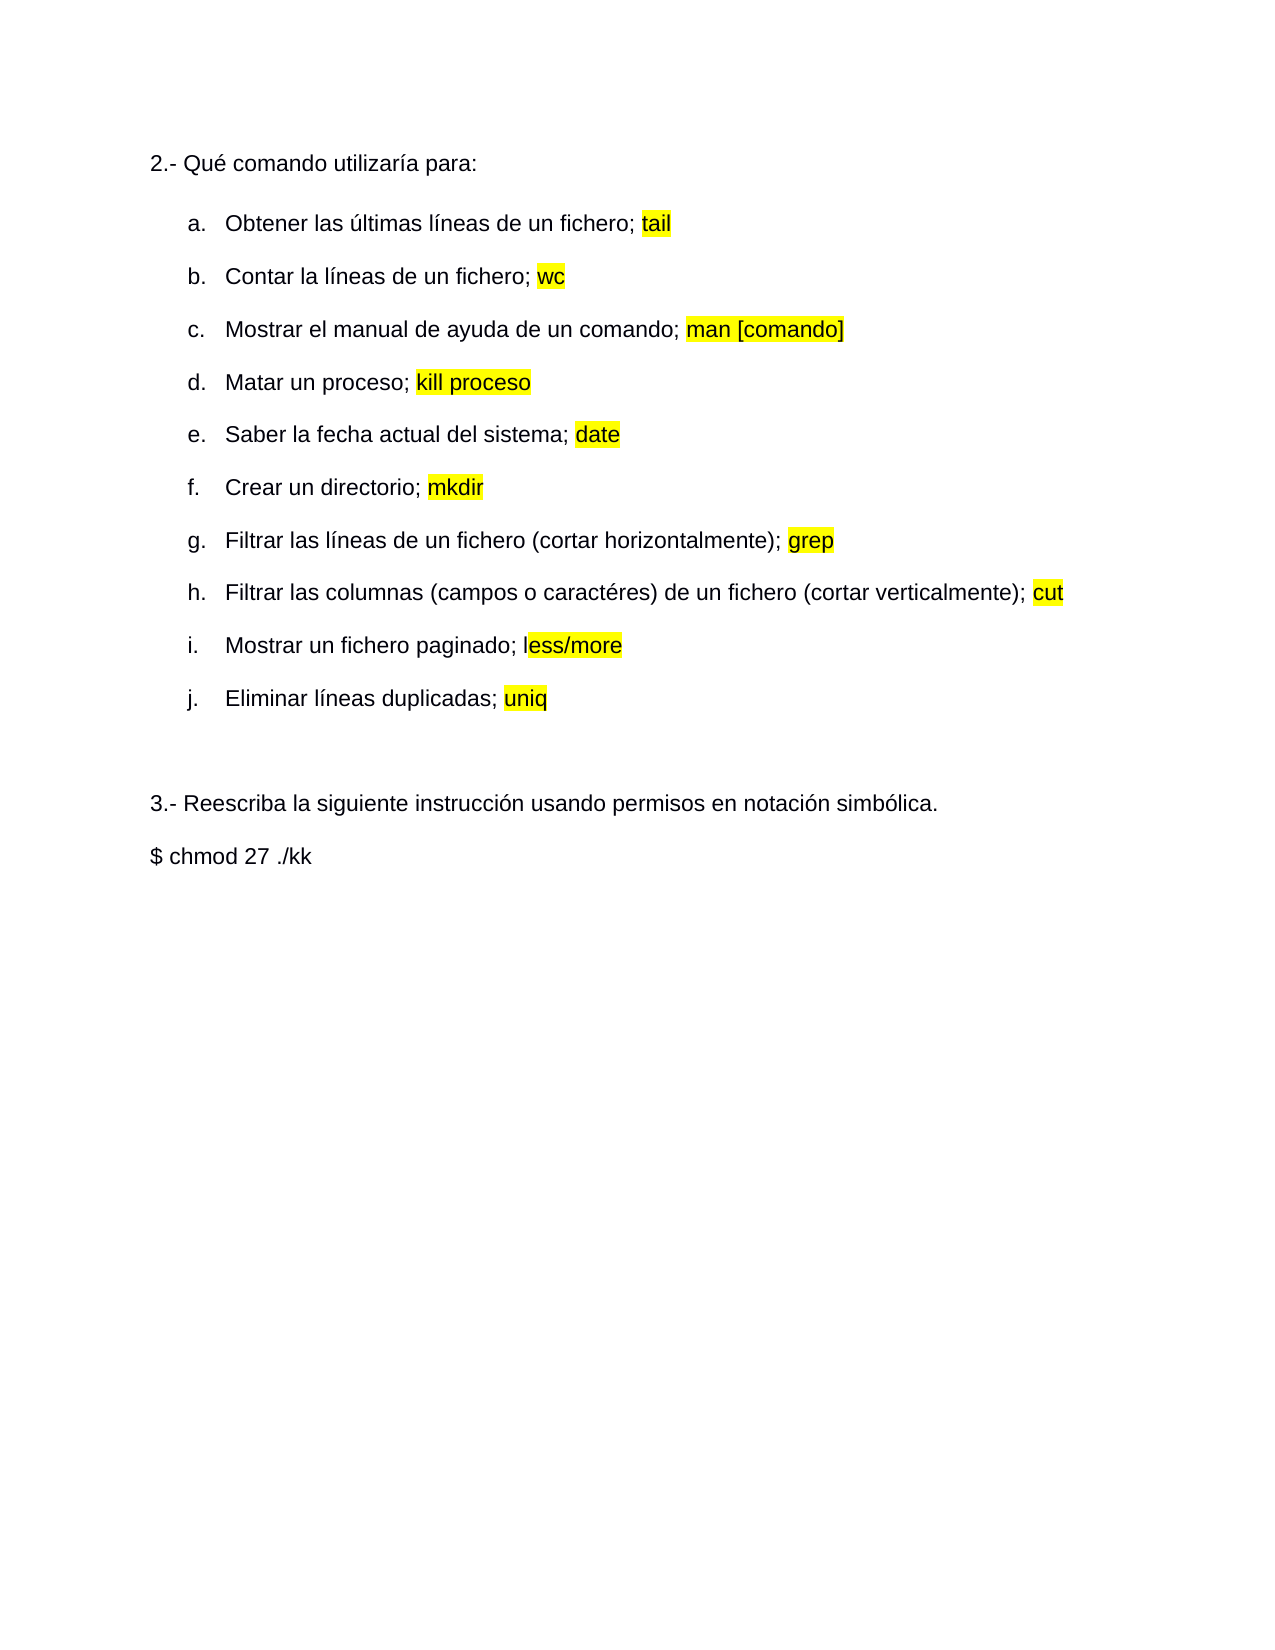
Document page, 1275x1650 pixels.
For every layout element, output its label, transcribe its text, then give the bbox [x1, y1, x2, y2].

list Obtener las últimas líneas de un fichero; tail [187, 210, 1125, 237]
list Filtrar las columnas (campos o caractéres) de un fichero (cortar verticalmente); cut [187, 579, 1125, 606]
list Contar la líneas de un fichero; wc [187, 263, 1125, 289]
list Mostrar el manual de ayuda de un comando; man [comando] [187, 316, 1125, 342]
text 3.- Reescriba la siguiente instrucción usando permisos en notación simbólica. [150, 790, 1125, 817]
list Mostrar un fichero paginado; less/more [187, 632, 1125, 658]
text 2.- Qué comando utilizaría para: [150, 150, 1125, 176]
list Crear un directorio; mkdir [187, 474, 1125, 500]
list Saber la fecha actual del sistema; date [187, 421, 1125, 448]
list Filtrar las líneas de un fichero (cortar horizontalmente); grep [187, 527, 1125, 553]
list Matar un proceso; kill proceso [187, 368, 1125, 395]
text $ chmod 27 ./kk [150, 843, 1125, 869]
list Eliminar líneas duplicadas; uniq [187, 685, 1125, 711]
